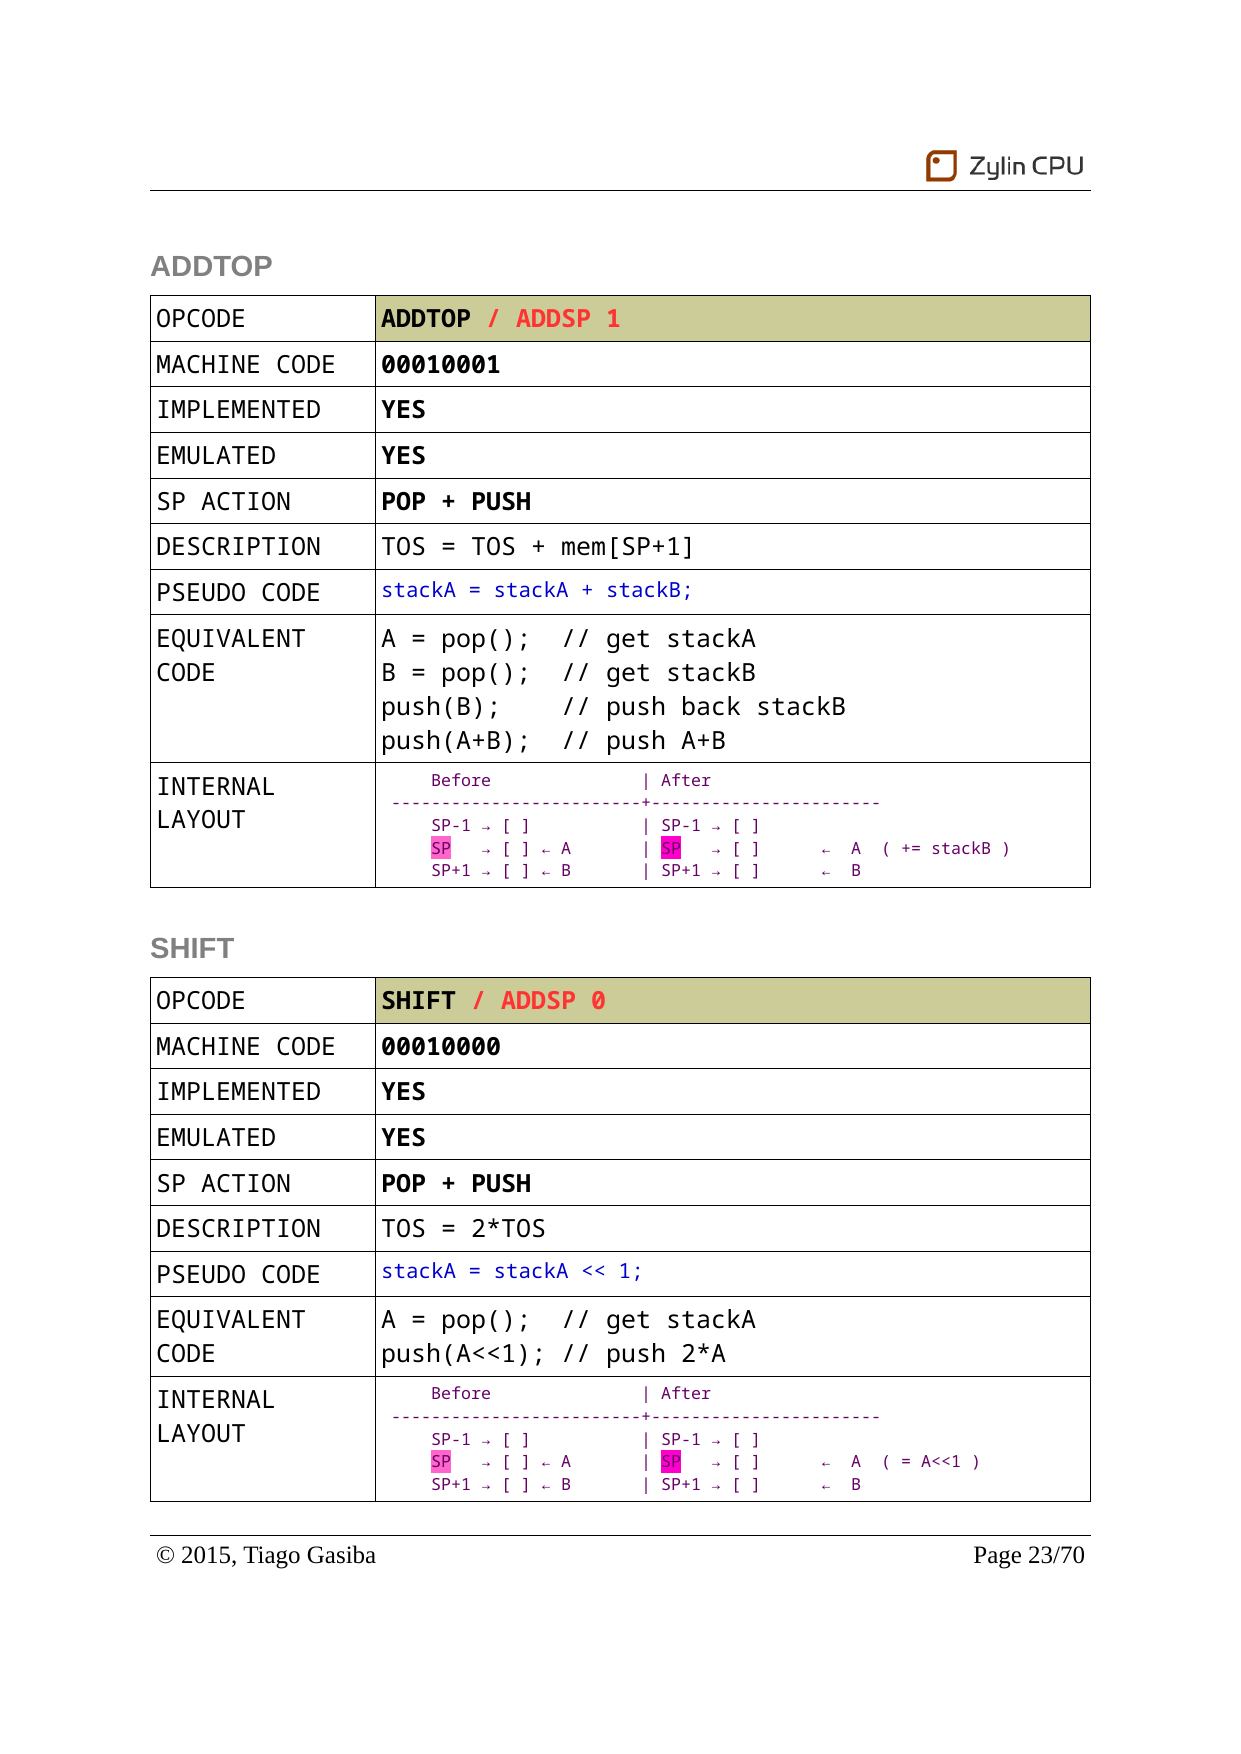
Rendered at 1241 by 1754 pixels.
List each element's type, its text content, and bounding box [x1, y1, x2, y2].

table_cell stackA = stackA + stackB; [376, 570, 1090, 614]
table_cell YES [376, 1115, 1090, 1159]
table_cell stackA = stackA << 1; [376, 1252, 1090, 1296]
table_cell YES [376, 1069, 1090, 1114]
table_cell 00010001 [376, 342, 1090, 386]
table_cell EQUIVALENT CODE [151, 615, 375, 762]
table_header OPCODE [151, 296, 375, 341]
table_cell IMPLEMENTED [151, 1069, 375, 1114]
table_cell MACHINE CODE [151, 1024, 375, 1068]
subtitle ADDTOP [150, 249, 1091, 283]
table_cell IMPLEMENTED [151, 387, 375, 432]
table_cell A = pop(); // get stackA B = pop(); // get stackB push(B); // push back stackB push(A+B); // push A+B [376, 615, 1090, 762]
table_cell EMULATED [151, 433, 375, 478]
table_cell Before | After -------------------------+----------------------- SP-1 → [ ] | SP-1 → [ ] SP → [ ] ← A | SP → [ ] ← A ( = A<<1 ) SP+1 → [ ] ← B | SP+1 → [ ] ← B [376, 1377, 1090, 1501]
table_cell YES [376, 433, 1090, 478]
picture [922, 148, 1151, 185]
table_cell INTERNAL LAYOUT [151, 763, 375, 887]
table_cell DESCRIPTION [151, 524, 375, 569]
table_cell PSEUDO CODE [151, 570, 375, 614]
table_cell EMULATED [151, 1115, 375, 1159]
table_cell POP + PUSH [376, 479, 1090, 523]
table_cell EQUIVALENT CODE [151, 1297, 375, 1376]
table_cell INTERNAL LAYOUT [151, 1377, 375, 1501]
table_cell 00010000 [376, 1024, 1090, 1068]
table_cell SP ACTION [151, 1160, 375, 1205]
table_cell YES [376, 387, 1090, 432]
table_cell A = pop(); // get stackA push(A<<1); // push 2*A [376, 1297, 1090, 1376]
table_header SHIFT / ADDSP 0 [376, 978, 1090, 1023]
table_cell TOS = 2*TOS [376, 1206, 1090, 1251]
table_header OPCODE [151, 978, 375, 1023]
table_cell POP + PUSH [376, 1160, 1090, 1205]
table_cell DESCRIPTION [151, 1206, 375, 1251]
table_cell PSEUDO CODE [151, 1252, 375, 1296]
table_header ADDTOP / ADDSP 1 [376, 296, 1090, 341]
table_cell MACHINE CODE [151, 342, 375, 386]
table_cell TOS = TOS + mem[SP+1] [376, 524, 1090, 569]
table_cell Before | After -------------------------+----------------------- SP-1 → [ ] | SP-1 → [ ] SP → [ ] ← A | SP → [ ] ← A ( += stackB ) SP+1 → [ ] ← B | SP+1 → [ ] ← B [376, 763, 1090, 887]
subtitle SHIFT [150, 931, 1091, 964]
table_cell SP ACTION [151, 479, 375, 523]
